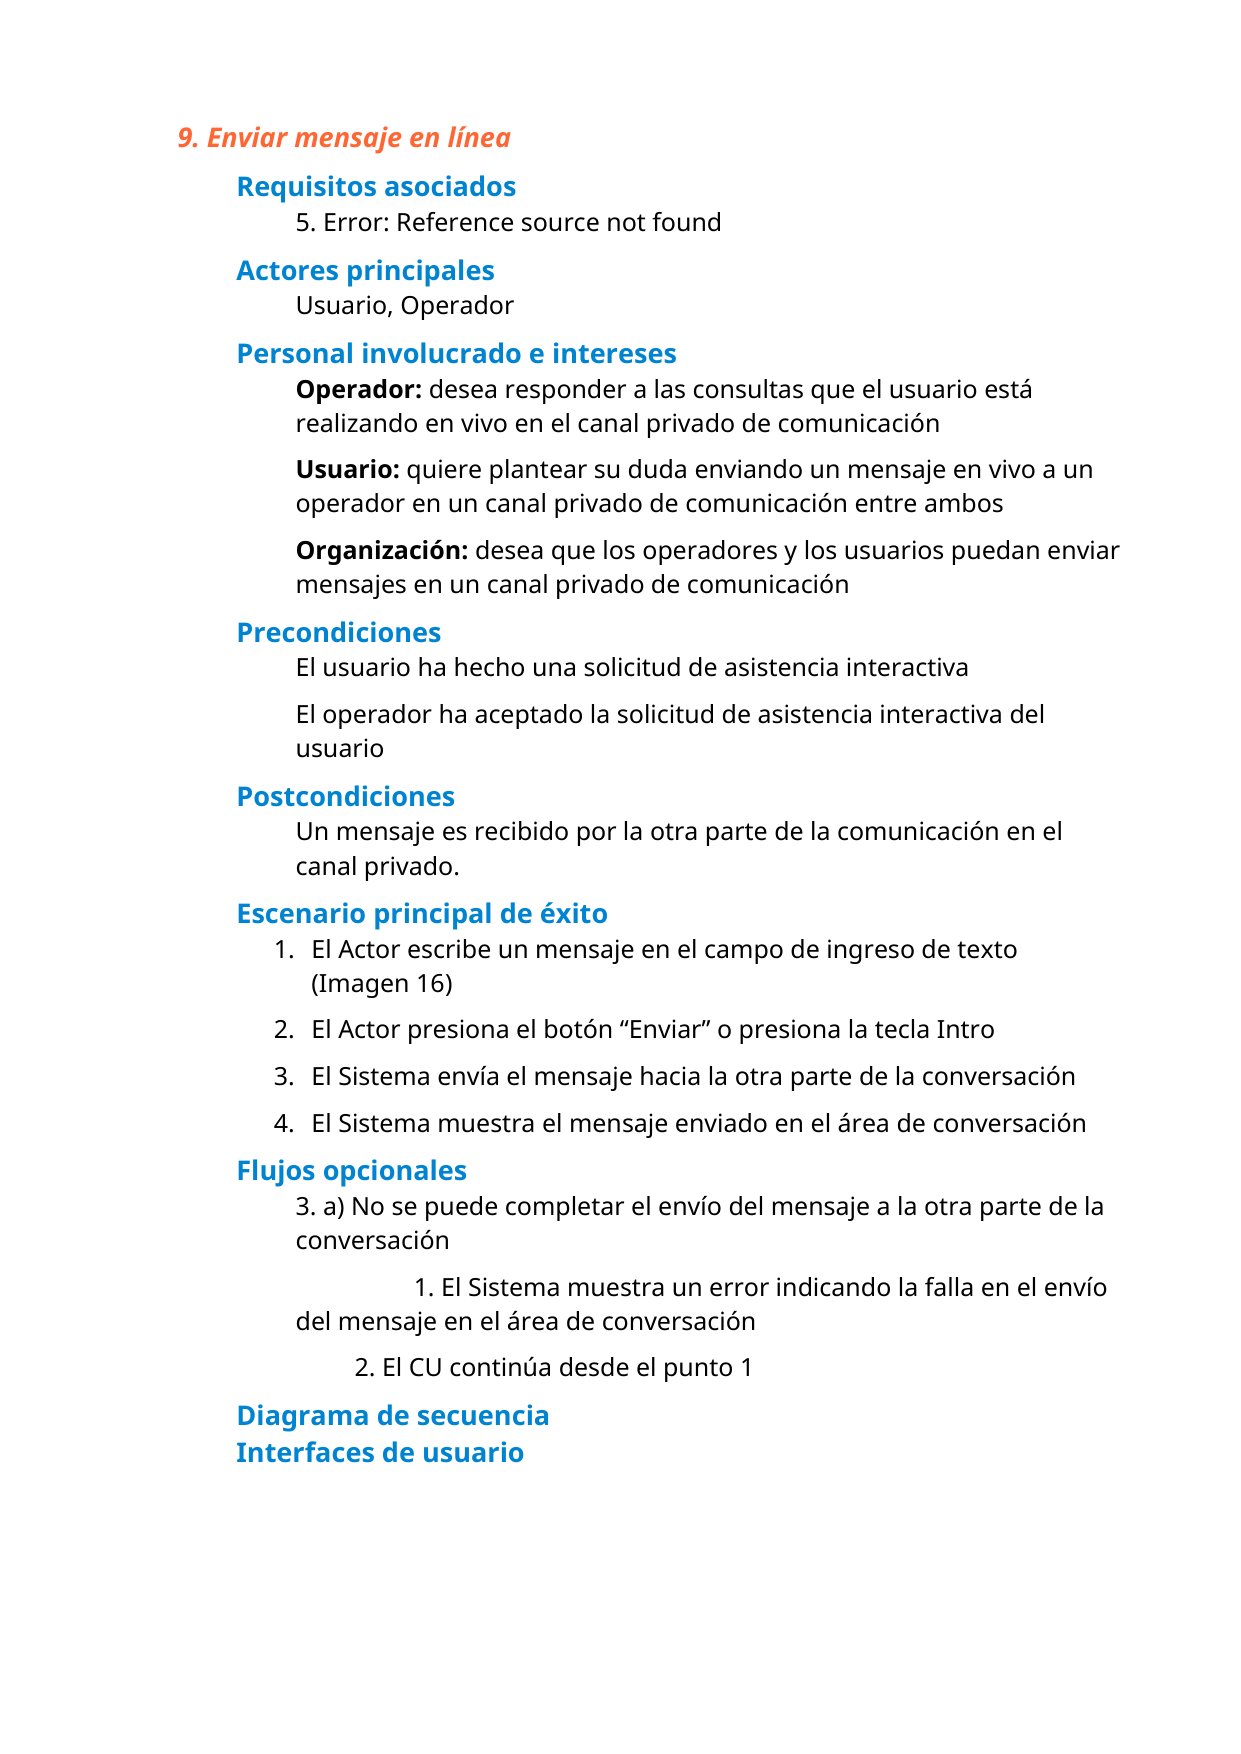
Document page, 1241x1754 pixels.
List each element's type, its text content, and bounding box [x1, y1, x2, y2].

list El Actor presiona el botón “Enviar” o presiona la tecla Intro [274, 1012, 1122, 1046]
text Operador: desea responder a las consultas que el usuario está realizando en vivo en el canal privado de comunicación [295, 371, 1122, 439]
subtitle Precondiciones [236, 613, 1122, 650]
subtitle Postcondiciones [236, 777, 1122, 814]
text 5. Error: No se encuentra la fuente de referencia [295, 204, 1122, 238]
text 2. El CU continúa desde el punto 1 [236, 1350, 1122, 1384]
list El Actor escribe un mensaje en el campo de ingreso de texto (Imagen 16) [274, 932, 1122, 1000]
text Un mensaje es recibido por la otra parte de la comunicación en el canal privado. [295, 814, 1122, 882]
subtitle Escenario principal de éxito [236, 895, 1122, 932]
text Usuario, Operador [295, 288, 1122, 322]
subtitle Personal involucrado e intereses [236, 334, 1122, 371]
subtitle Flujos opcionales [236, 1152, 1122, 1189]
text 1. El Sistema muestra un error indicando la falla en el envío del mensaje en el área de conversación [295, 1269, 1122, 1337]
subtitle Requisitos asociados [236, 167, 1122, 204]
list El Sistema muestra el mensaje enviado en el área de conversación [274, 1105, 1122, 1139]
text Organización: desea que los operadores y los usuarios puedan enviar mensajes en un canal privado de comunicación [295, 532, 1122, 601]
subtitle Actores principales [236, 251, 1122, 288]
subtitle Interfaces de usuario [236, 1433, 1122, 1470]
text Usuario: quiere plantear su duda enviando un mensaje en vivo a un operador en un canal privado de comunicación entre ambos [295, 452, 1122, 520]
text El operador ha aceptado la solicitud de asistencia interactiva del usuario [295, 697, 1122, 765]
subtitle Enviar mensaje en línea [177, 118, 1122, 155]
list El Sistema envía el mensaje hacia la otra parte de la conversación [274, 1059, 1122, 1093]
text 3. a) No se puede completar el envío del mensaje a la otra parte de la conversación [295, 1189, 1122, 1257]
subtitle Diagrama de secuencia [236, 1397, 1122, 1433]
text El usuario ha hecho una solicitud de asistencia interactiva [295, 650, 1122, 684]
